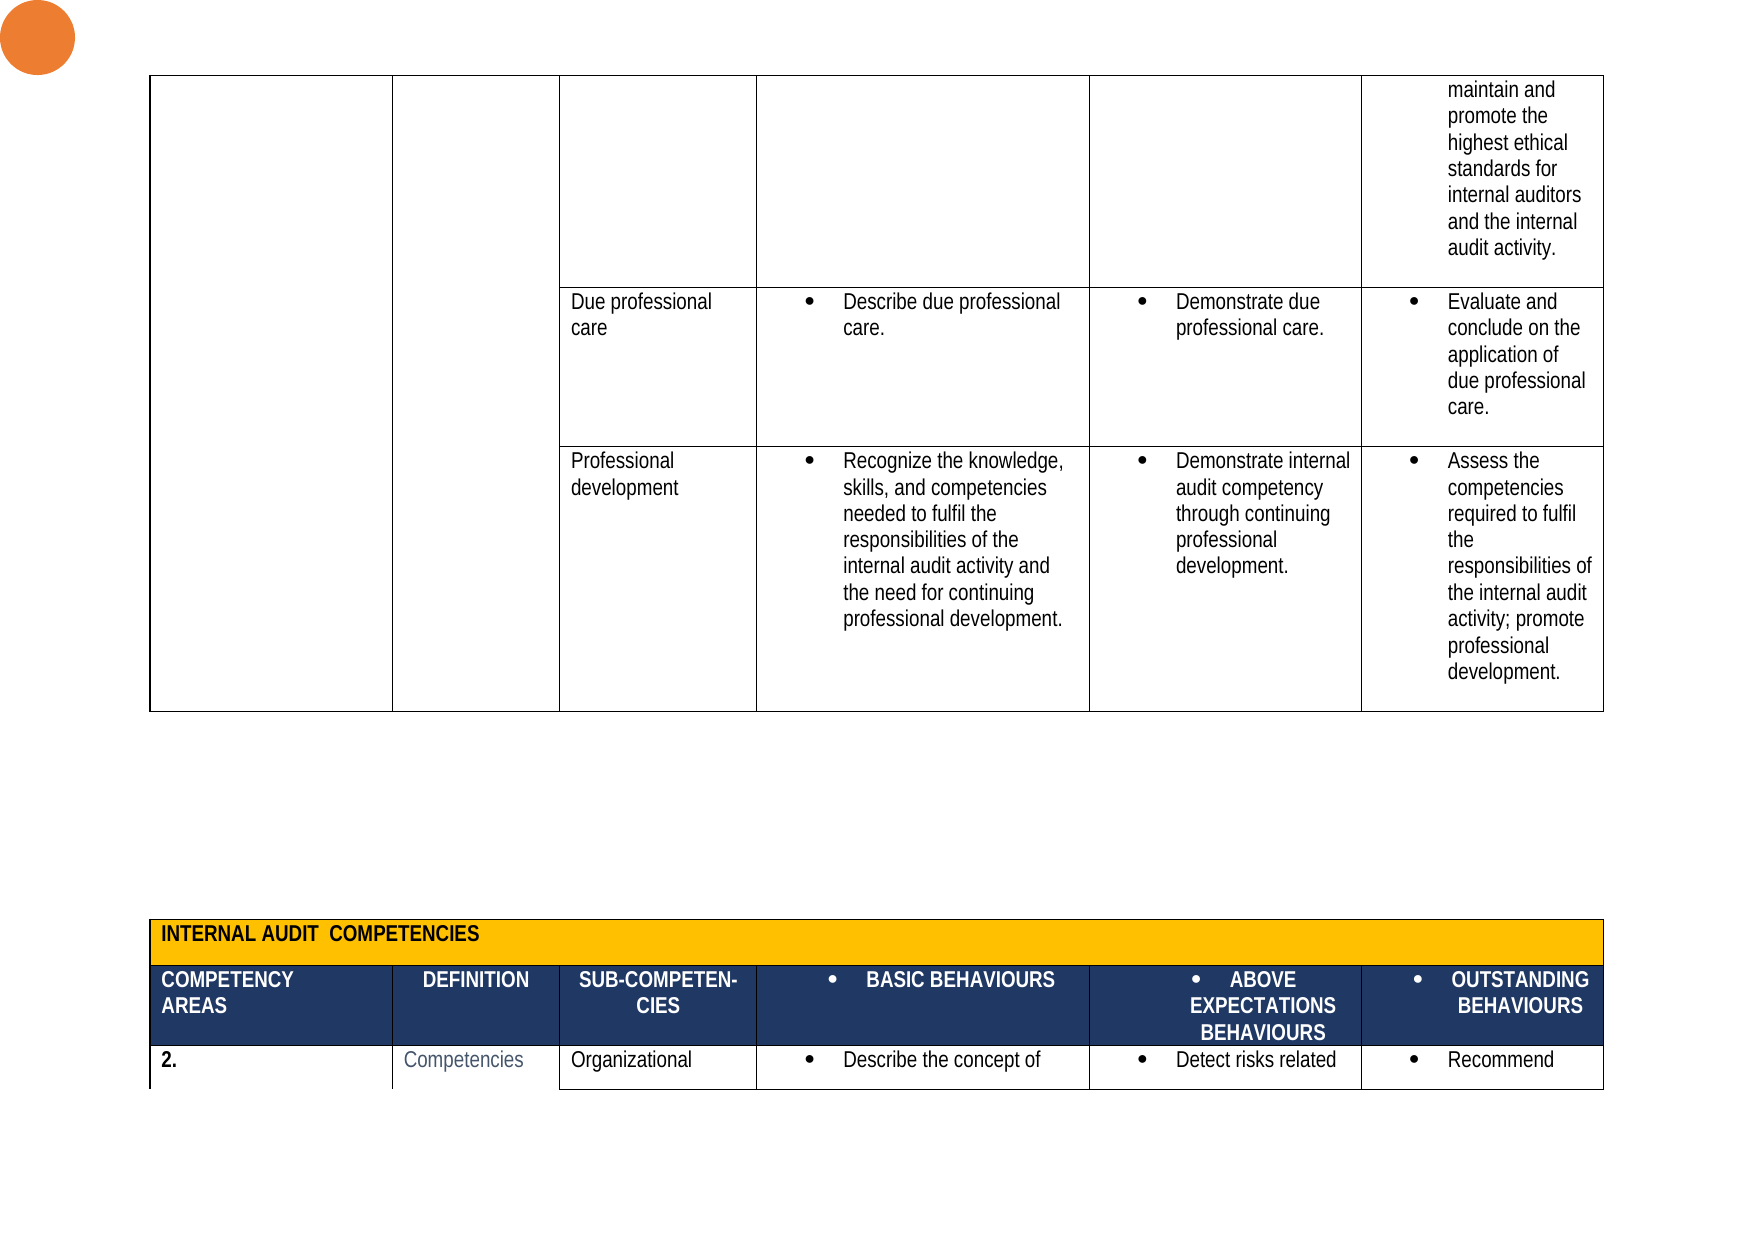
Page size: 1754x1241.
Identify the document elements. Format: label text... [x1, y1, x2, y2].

table_cell [151, 76, 392, 711]
table_cell [1090, 76, 1361, 287]
table_cell ABOVE EXPECTATIONS BEHAVIOURS [1090, 966, 1361, 1045]
table_cell DEFINITION [393, 966, 559, 1045]
table_cell Demonstrate internal audit competency through continuing professional development. [1090, 447, 1361, 711]
table_cell Organizational [560, 1046, 756, 1089]
table_cell Demonstrate due professional care. [1090, 288, 1361, 446]
table_cell BASIC BEHAVIOURS [757, 966, 1089, 1045]
table_cell Recommend improvements to the organization’s governance policies, processes, and structures. [1362, 1046, 1603, 1089]
table_cell [560, 76, 756, 287]
table_cell OUTSTANDING BEHAVIOURS [1362, 966, 1603, 1045]
table_cell [757, 76, 1089, 287]
table_cell Professional development [560, 447, 756, 711]
table_cell Detect risks related to the organization’s governance policies, processes, and structures. [1090, 1046, 1361, 1089]
table_cell Assess the competencies required to fulfil the responsibilities of the internal audit activity; promote professional development. [1362, 447, 1603, 711]
table_cell Recognize the knowledge, skills, and competencies needed to fulfil the responsibilities of the internal audit activity and the need for continuing professional development. [757, 447, 1089, 711]
table_cell SUB-COMPETEN-CIES [560, 966, 756, 1045]
table_cell Due professional care [560, 288, 756, 446]
table_cell Evaluate and conclude on the application of due professional care. [1362, 288, 1603, 446]
table_cell maintain and promote the highest ethical standards for internal auditors and the internal audit activity. [1362, 76, 1603, 287]
table_cell 2. [151, 1046, 392, 1089]
table_cell Competencies [393, 1046, 559, 1089]
table_header INTERNAL AUDIT COMPETENCIES [151, 920, 1603, 965]
table_cell COMPETENCY AREAS [151, 966, 392, 1045]
table_cell [393, 76, 559, 711]
table_cell Describe the concept of [757, 1046, 1089, 1089]
table_cell Describe due professional care. [757, 288, 1089, 446]
